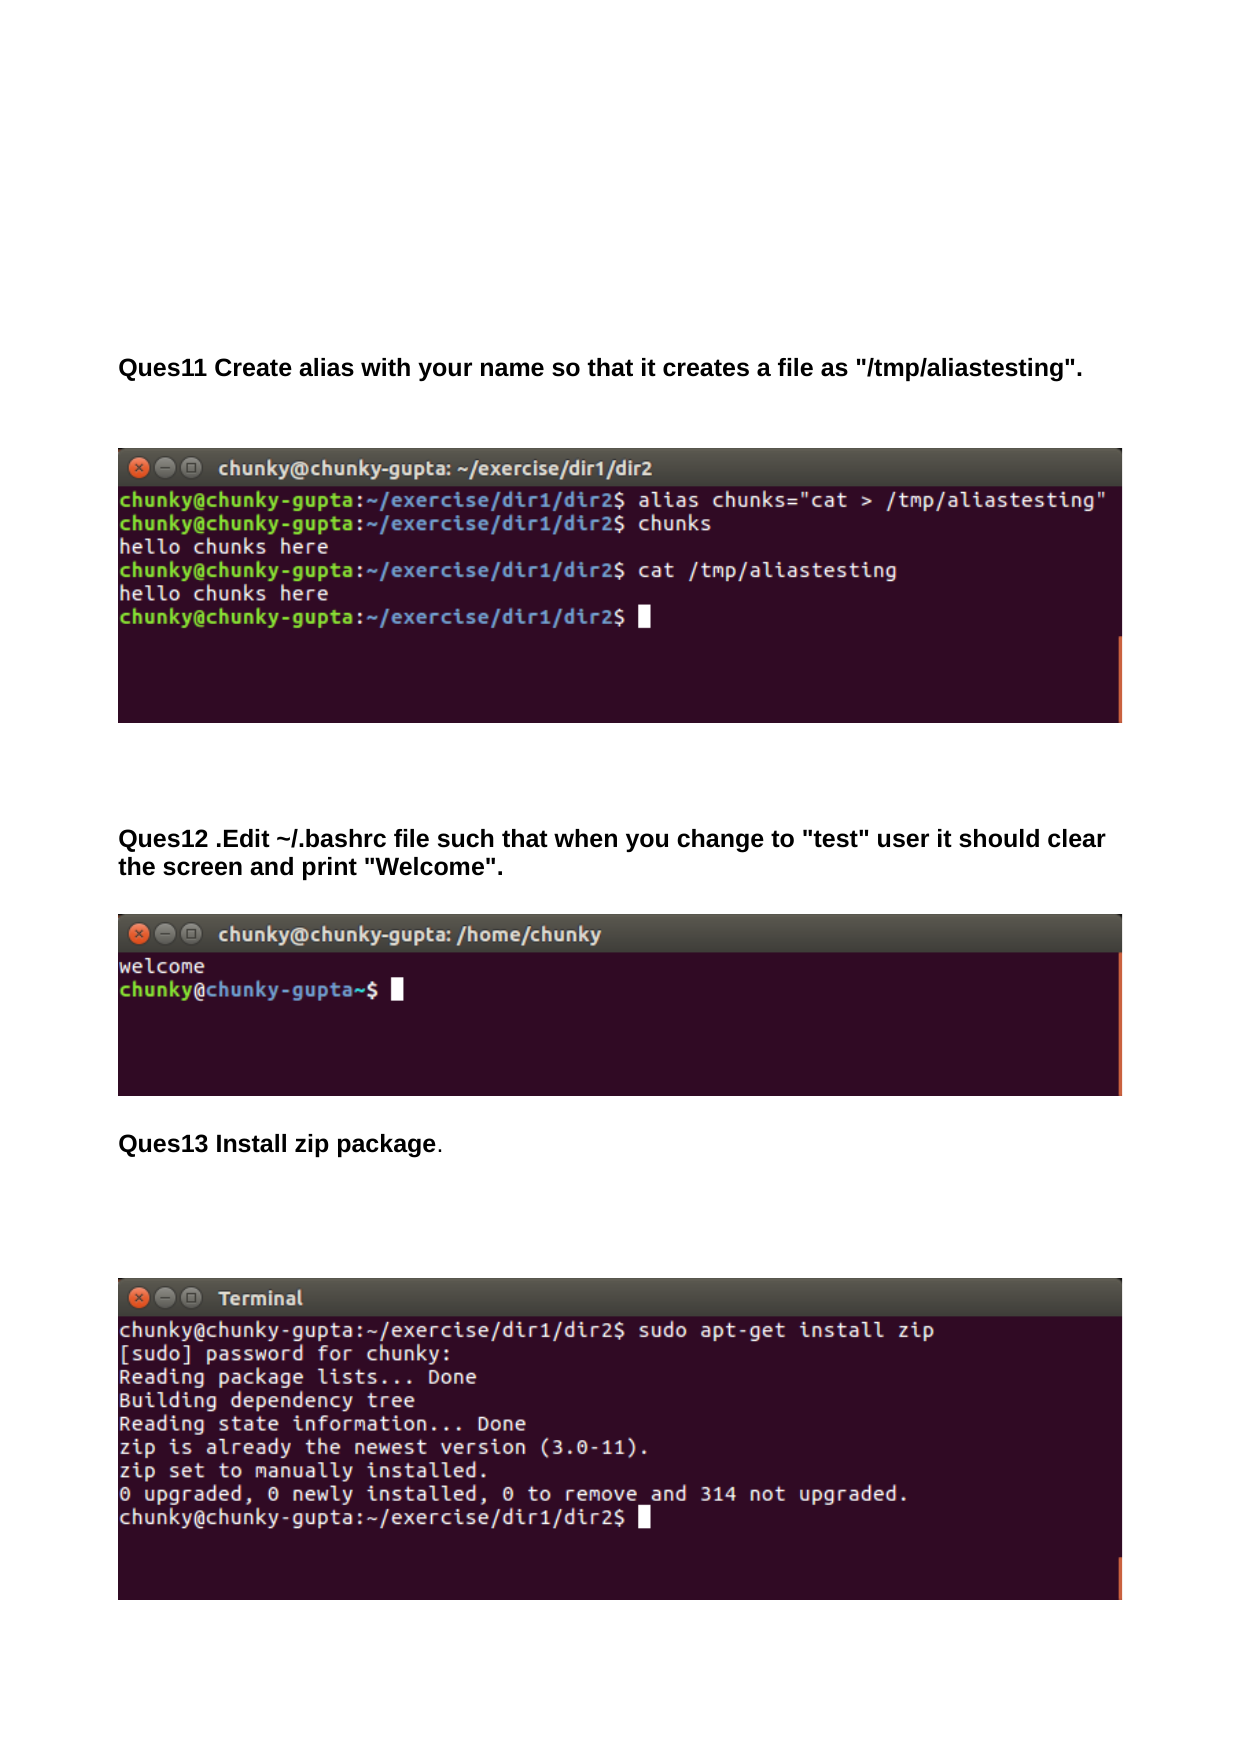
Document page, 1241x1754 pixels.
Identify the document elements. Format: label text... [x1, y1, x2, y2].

picture [118, 448, 1123, 723]
picture [118, 1278, 1123, 1600]
text Ques12 .Edit ~/.bashrc file such that when you change to "test" user it should clear the screen and print "Welcome". [118, 824, 1122, 881]
text Ques13 Install zip package. [118, 1129, 1122, 1158]
text Ques11 Create alias with your name so that it creates a file as "/tmp/aliastesting". [118, 353, 1122, 382]
picture [118, 914, 1123, 1096]
